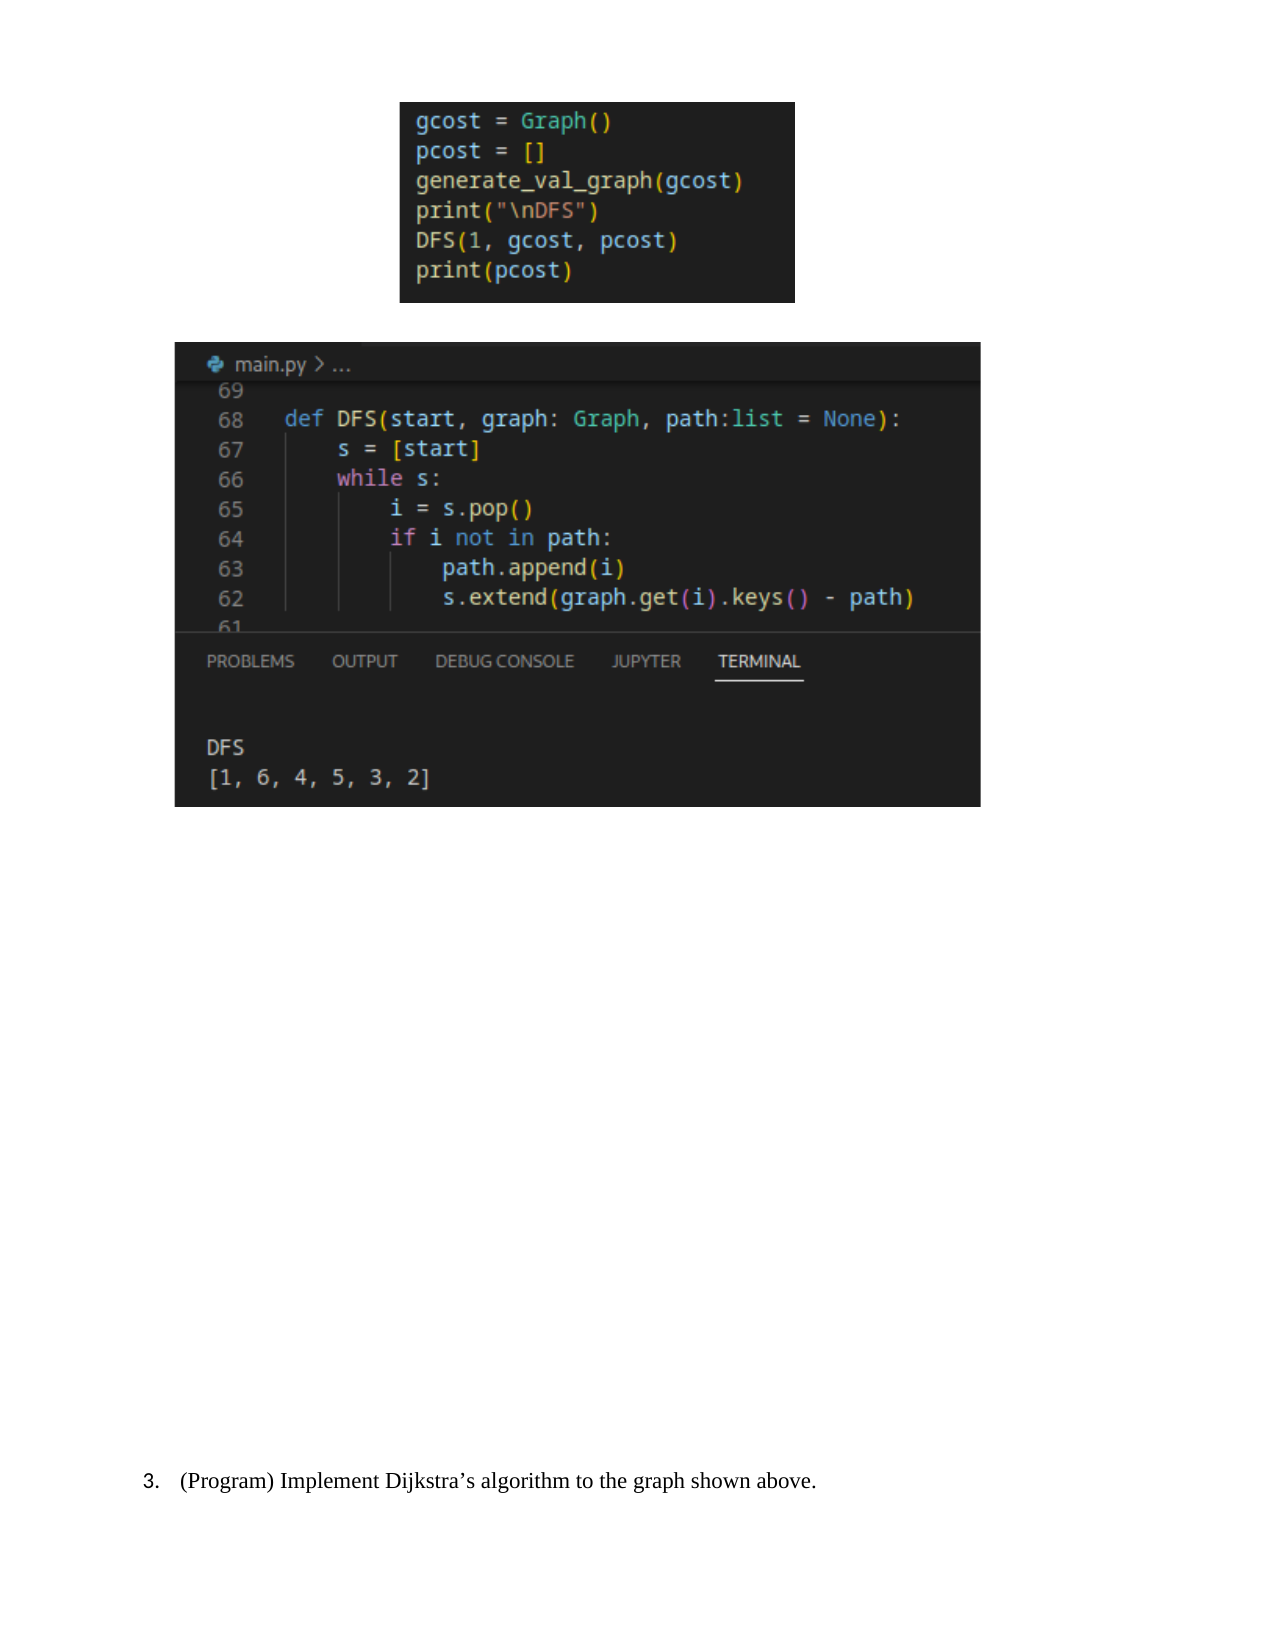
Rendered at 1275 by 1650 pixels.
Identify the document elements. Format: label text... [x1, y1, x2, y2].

picture [399, 102, 795, 303]
list (Program) Implement Dijkstra’s algorithm to the graph shown above. [142, 1466, 1170, 1494]
picture [174, 342, 981, 807]
